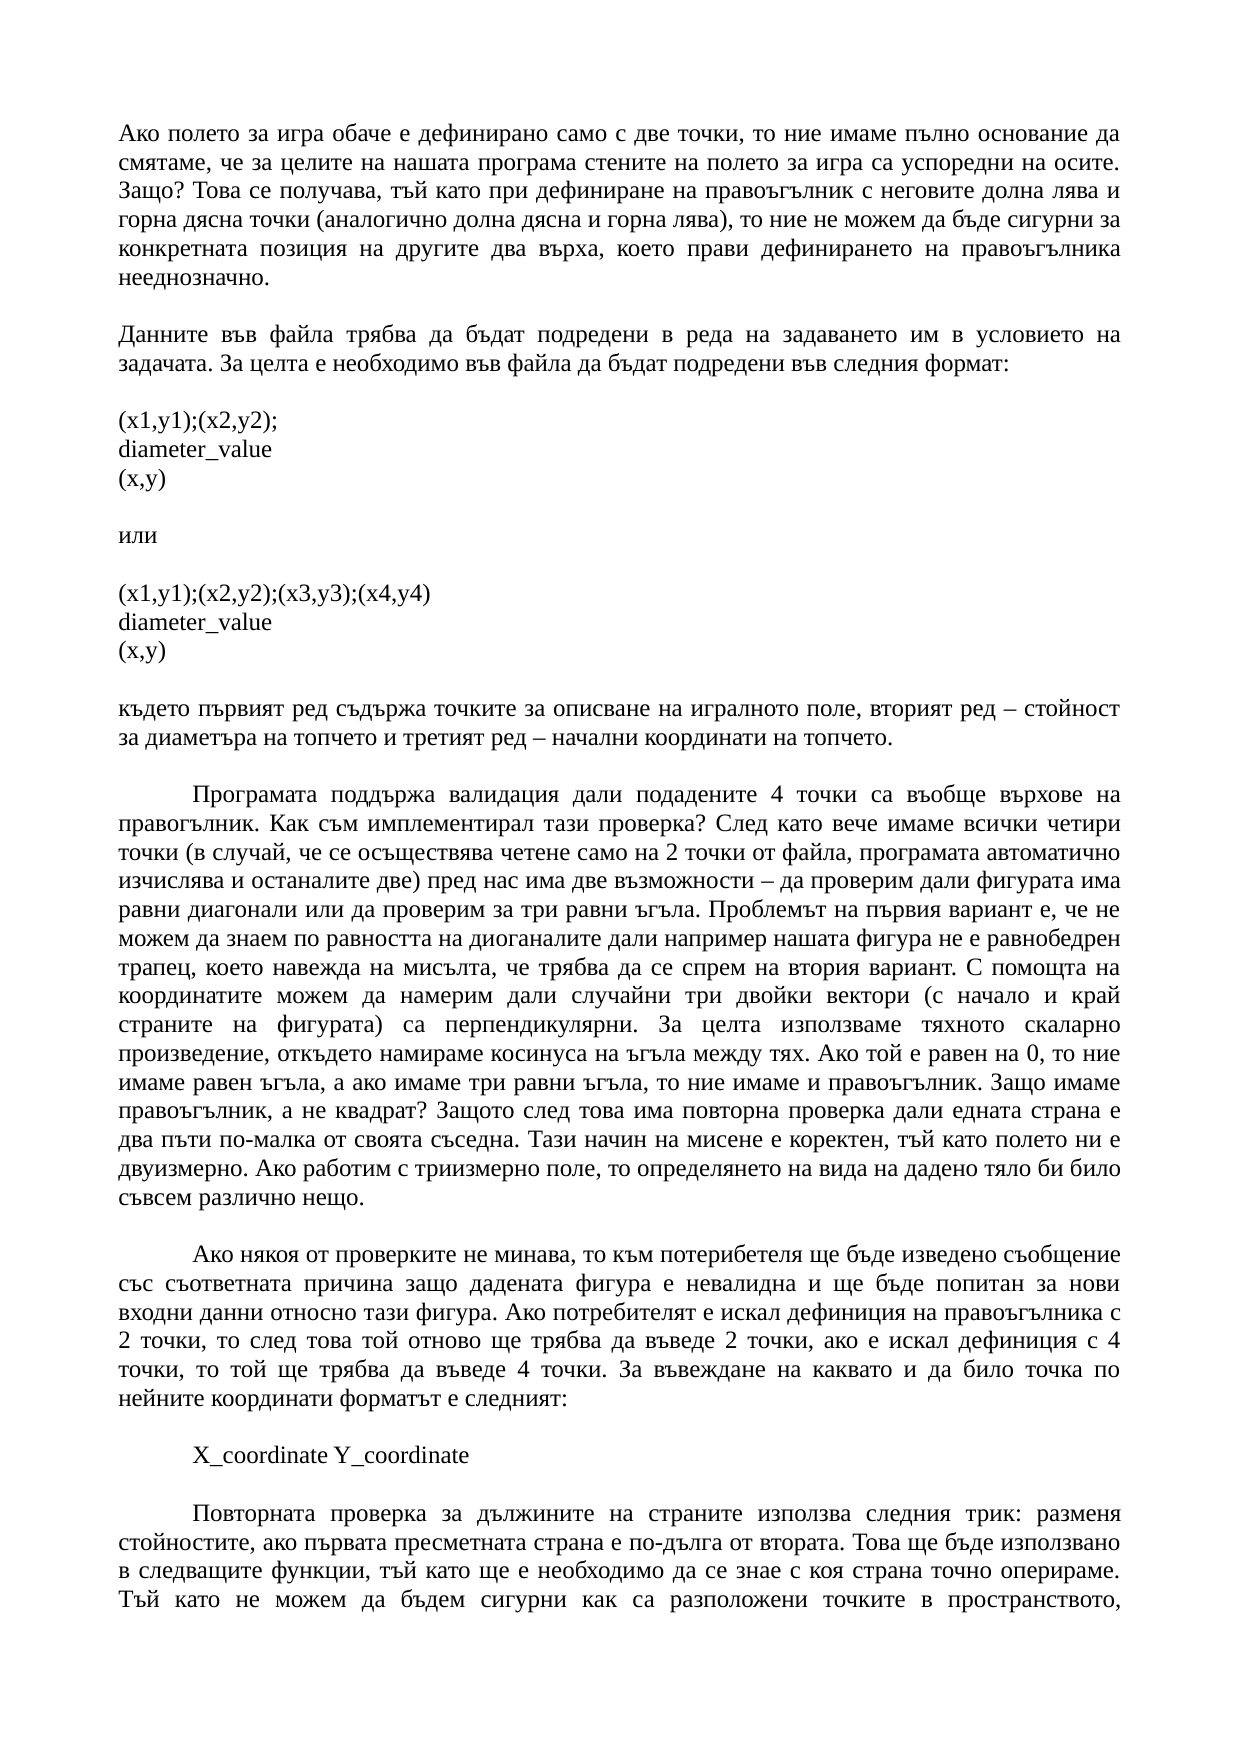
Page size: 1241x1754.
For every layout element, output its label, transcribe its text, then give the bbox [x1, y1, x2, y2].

text (x,y) [118, 636, 1122, 664]
text или [118, 521, 1122, 549]
text Ако полето за игра обаче е дефинирано само с две точки, то ние имаме пълно основание да смятаме, че за целите на нашата програма стените на полето за игра са успоредни на осите. Защо? Това се получава, тъй като при дефиниране на правоъгълник с неговите долна лява и горна дясна точки (аналогично долна дясна и горна лява), то ние не можем да бъде сигурни за конкретната позиция на другите два върха, което прави дефинирането на правоъгълника нееднозначно. [118, 118, 1122, 291]
text Програмата поддържа валидация дали подадените 4 точки са въобще върхове на правогълник. Как съм имплементирал тази проверка? След като вече имаме всички четири точки (в случай, че се осъществява четене само на 2 точки от файла, програмата автоматично изчислява и останалите две) пред нас има две възможности – да проверим дали фигурата има равни диагонали или да проверим за три равни ъгъла. Проблемът на първия вариант е, че не можем да знаем по равността на диоганалите дали например нашата фигура не е равнобедрен трапец, което навежда на мисълта, че трябва да се спрем на втория вариант. С помощта на координатите можем да намерим дали случайни три двойки вектори (с начало и край страните на фигурата) са перпендикулярни. За целта използваме тяхното скаларно произведение, откъдето намираме косинуса на ъгъла между тях. Ако той е равен на 0, то ние имаме равен ъгъла, а ако имаме три равни ъгъла, то ние имаме и правоъгълник. Защо имаме правоъгълник, а не квадрат? Защото след това има повторна проверка дали едната страна е два пъти по-малка от своята съседна. Тази начин на мисене е коректен, тъй като полето ни е двуизмерно. Ако работим с триизмерно поле, то определянето на вида на дадено тяло би било съвсем различно нещо. [118, 779, 1122, 1211]
text diameter_value [118, 434, 1122, 463]
text (x,y) [118, 463, 1122, 492]
text (x1,y1);(x2,y2); [118, 406, 1122, 434]
text Данните във файла трябва да бъдат подредени в реда на задаването им в условието на задачата. За целта е необходимо във файла да бъдат подредени във следния формат: [118, 319, 1122, 377]
text Ако някоя от проверките не минава, то към потерибетеля ще бъде изведено съобщение със съответната причина защо дадената фигура е невалидна и ще бъде попитан за нови входни данни относно тази фигура. Ако потребителят е искал дефиниция на правоъгълника с 2 точки, то след това той отново ще трябва да въведе 2 точки, ако е искал дефиниция с 4 точки, то той ще трябва да въведе 4 точки. За въвеждане на каквато и да било точка по нейните координати форматът е следният: [118, 1239, 1122, 1412]
text (x1,y1);(x2,y2);(x3,y3);(x4,y4) [118, 578, 1122, 607]
text където първият ред съдържа точките за описване на игралното поле, вторият ред – стойност за диаметъра на топчето и третият ред – начални координати на топчето. [118, 693, 1122, 751]
text diameter_value [118, 607, 1122, 636]
text X_coordinate Y_coordinate [118, 1441, 1122, 1469]
text Повторната проверка за дължините на страните използва следния трик: разменя стойностите, ако първата пресметната страна е по-дълга от втората. Това ще бъде използвано в следващите функции, тъй като ще е необходимо да се знае с коя страна точно оперираме. Тъй като не можем да бъдем сигурни как са разположени точките в пространството, [118, 1498, 1122, 1613]
